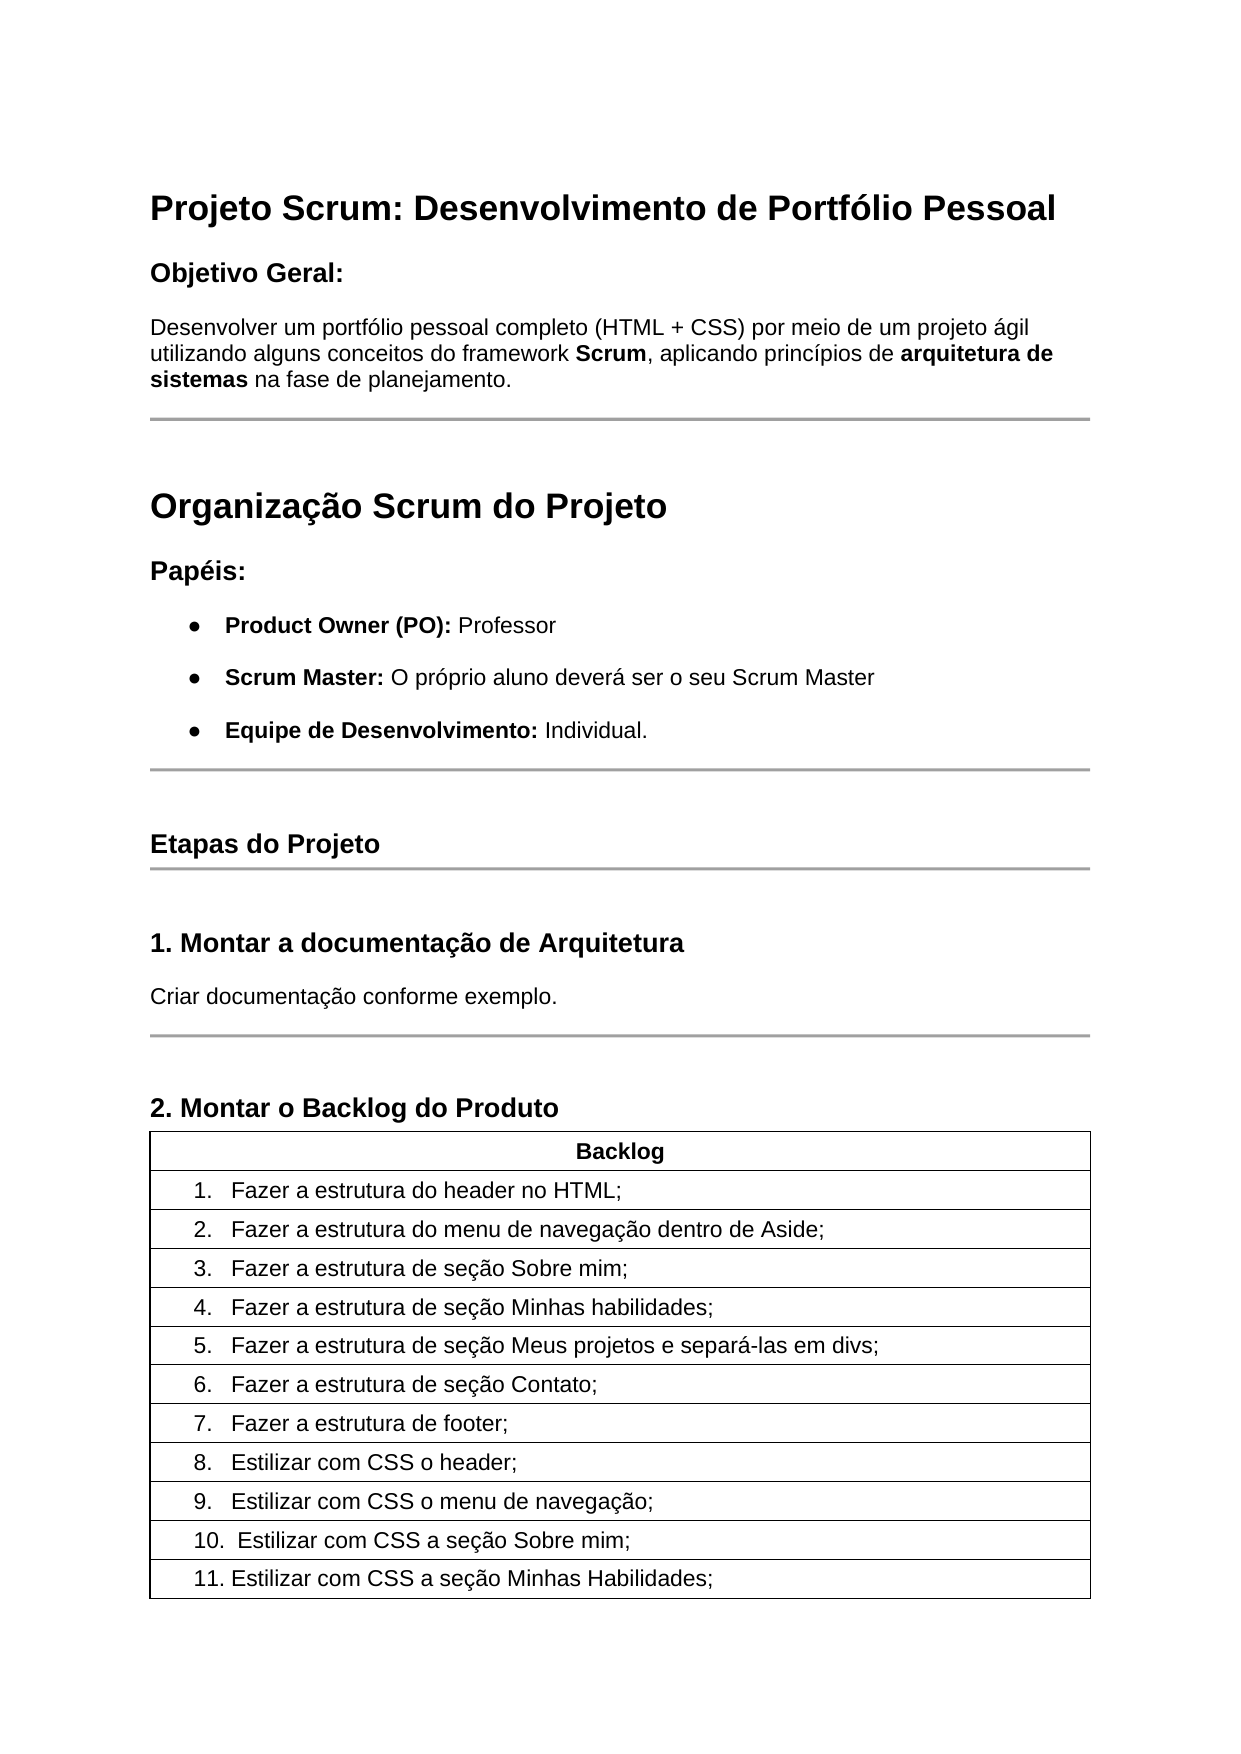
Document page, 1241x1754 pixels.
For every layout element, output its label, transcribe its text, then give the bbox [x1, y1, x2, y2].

table_cell Estilizar com CSS a seção Minhas Habilidades; [151, 1560, 1090, 1597]
list Equipe de Desenvolvimento: Individual. [187, 717, 1090, 743]
table_header Backlog [151, 1132, 1090, 1170]
table_cell Fazer a estrutura do header no HTML; [151, 1171, 1090, 1209]
table_cell Fazer a estrutura de seção Sobre mim; [151, 1249, 1090, 1287]
table_cell Fazer a estrutura de seção Minhas habilidades; [151, 1288, 1090, 1326]
table_cell Fazer a estrutura de seção Meus projetos e separá-las em divs; [151, 1327, 1090, 1364]
table_cell Estilizar com CSS o header; [151, 1443, 1090, 1481]
subtitle Objetivo Geral: [150, 257, 1090, 289]
subtitle Organização Scrum do Projeto [150, 485, 1090, 526]
table_cell Estilizar com CSS o menu de navegação; [151, 1482, 1090, 1520]
subtitle 2. Montar o Backlog do Produto [150, 1092, 1090, 1123]
subtitle Projeto Scrum: Desenvolvimento de Portfólio Pessoal [150, 187, 1090, 228]
table_cell Estilizar com CSS a seção Sobre mim; [151, 1521, 1090, 1559]
table_cell Fazer a estrutura de seção Contato; [151, 1365, 1090, 1403]
subtitle Papéis: [150, 555, 1090, 587]
table_cell Fazer a estrutura do menu de navegação dentro de Aside; [151, 1210, 1090, 1248]
text Desenvolver um portfólio pessoal completo (HTML + CSS) por meio de um projeto ágil utilizando alguns conceitos do framework Scrum, aplicando princípios de arquitetura de sistemas na fase de planejamento. [150, 314, 1090, 393]
subtitle 1. Montar a documentação de Arquitetura [150, 927, 1090, 958]
list Product Owner (PO): Professor [187, 612, 1090, 664]
text Criar documentação conforme exemplo. [150, 983, 1090, 1009]
table_cell Fazer a estrutura de footer; [151, 1404, 1090, 1442]
subtitle Etapas do Projeto [150, 828, 1090, 859]
list Scrum Master: O próprio aluno deverá ser o seu Scrum Master [187, 664, 1090, 717]
